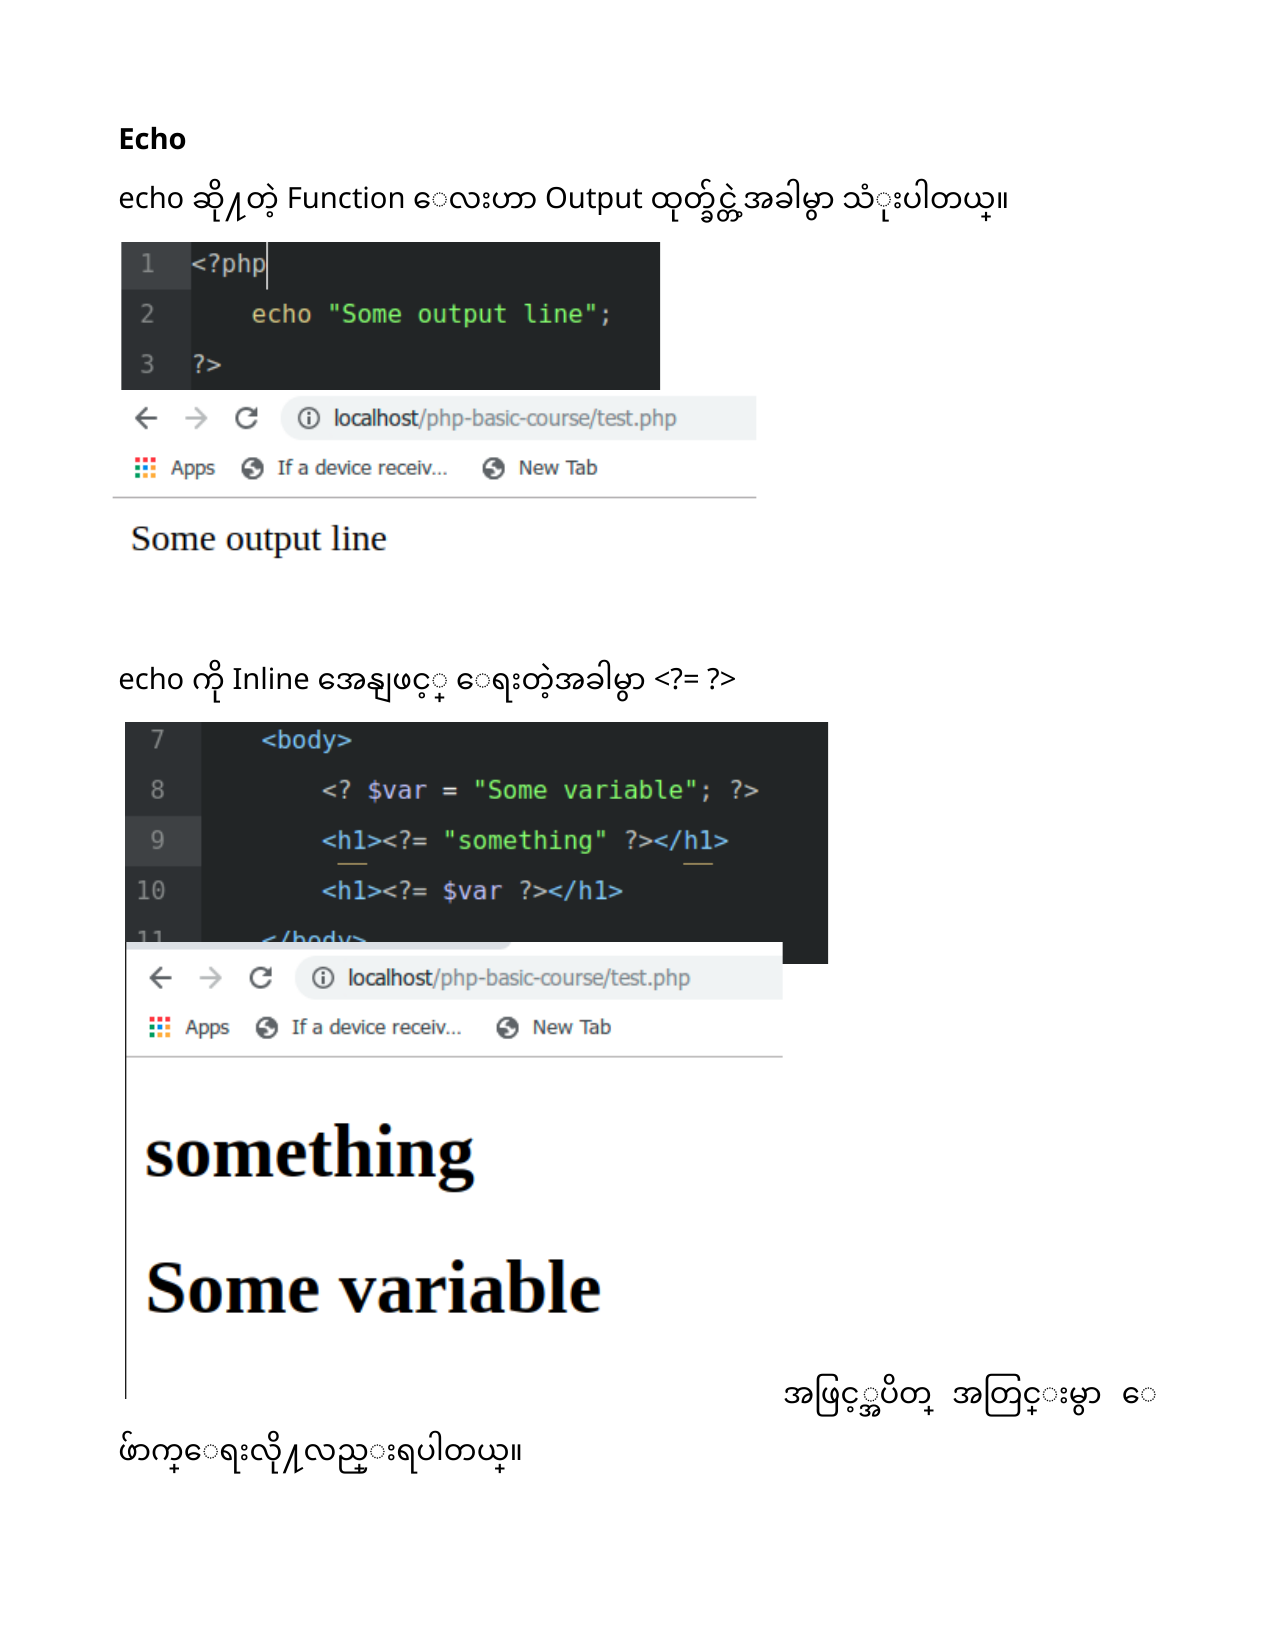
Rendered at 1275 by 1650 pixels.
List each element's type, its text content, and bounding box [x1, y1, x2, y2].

text Echo [118, 118, 1157, 158]
text echo ဆို႔တဲ့ Function ေလးဟာ Output ထုတ္ခ်င္တဲ့အခါမွာ သံုးပါတယ္။ [118, 178, 1157, 221]
picture [112, 242, 757, 626]
picture [125, 722, 829, 1399]
text echo ကို Inline အေနျဖင့္ ေရးတဲ့အခါမွာ <?= ?> [118, 658, 1157, 701]
text အဖြင့္အပိတ္ အတြင္းမွာ ေဖ်ာက္ေရးလို႔လည္းရပါတယ္။ [118, 1377, 1157, 1472]
